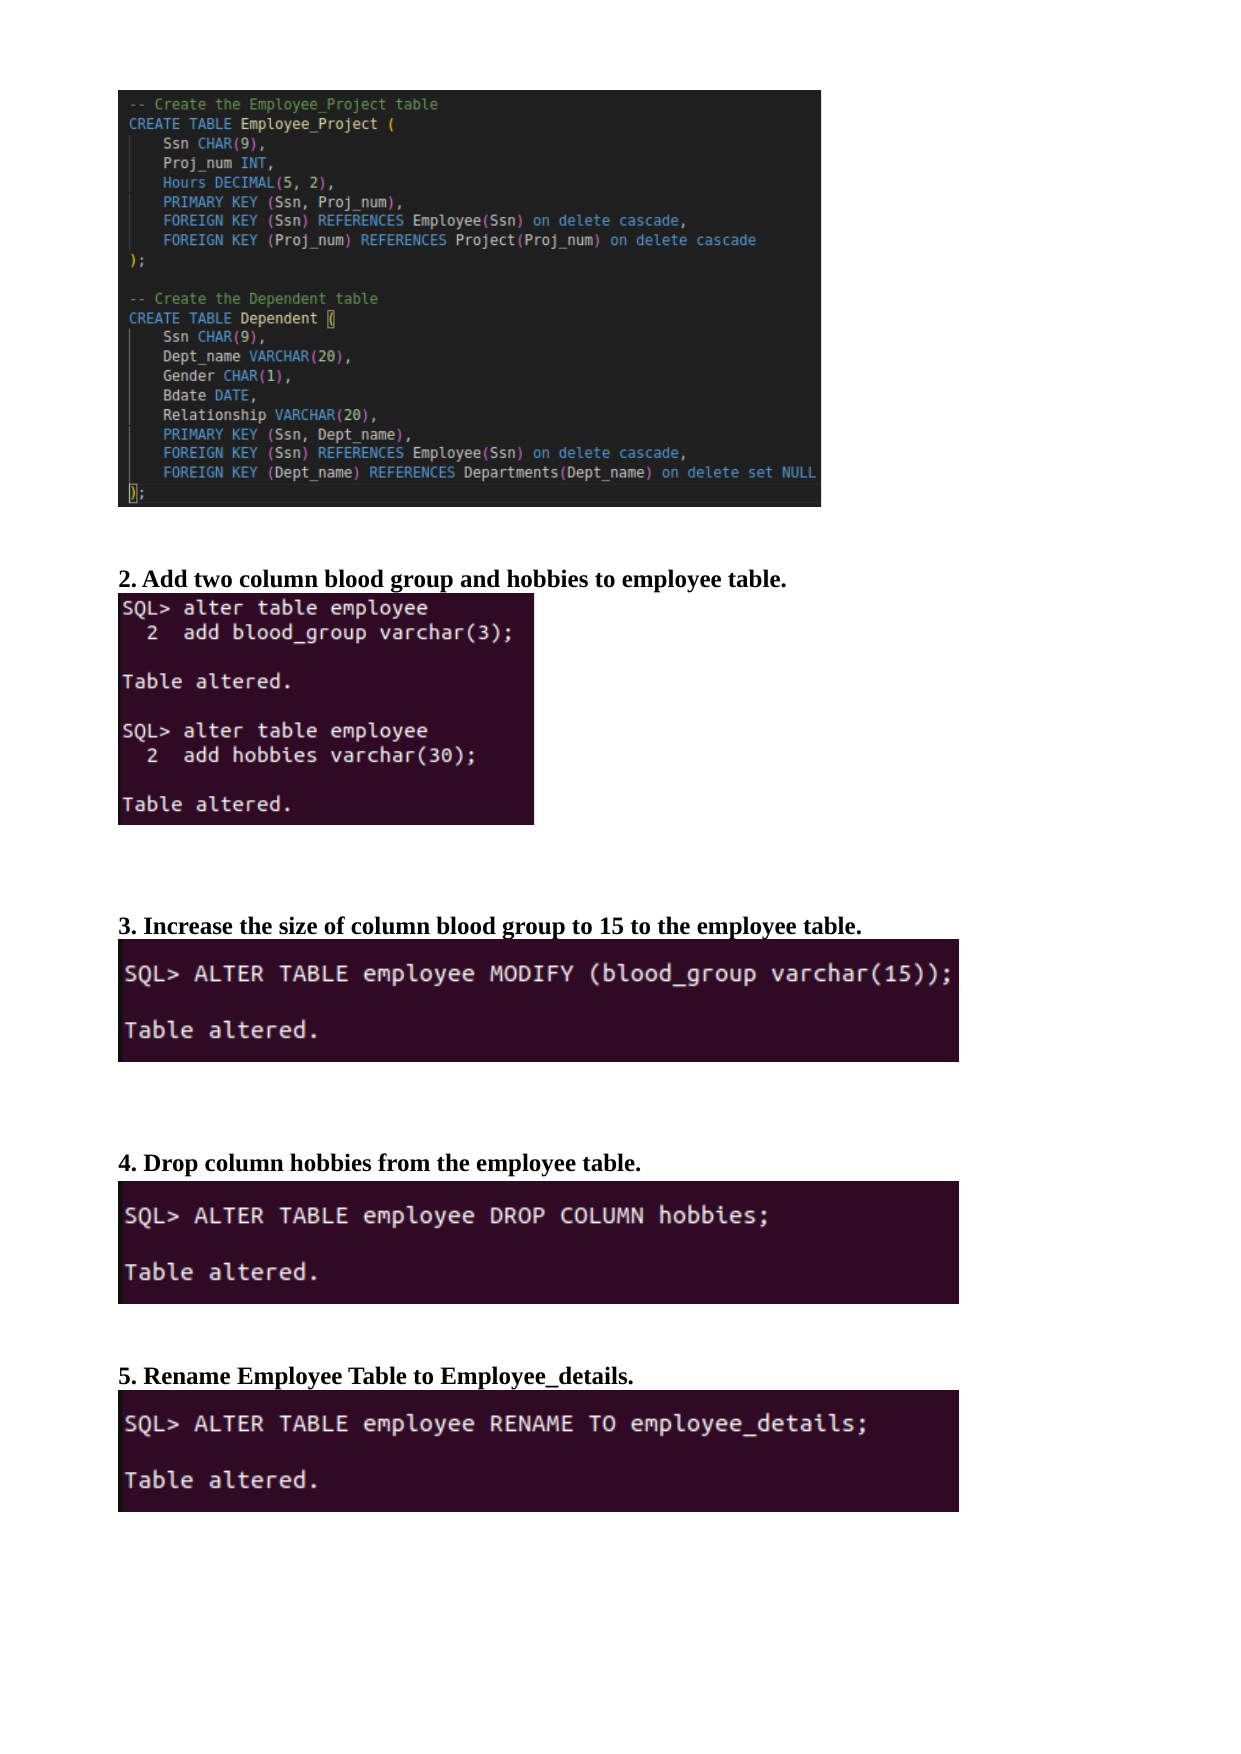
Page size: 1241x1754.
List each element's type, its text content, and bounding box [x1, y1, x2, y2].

text 3. Increase the size of column blood group to 15 to the employee table. [118, 911, 1122, 939]
picture [118, 939, 959, 1062]
text 2. Add two column blood group and hobbies to employee table. [118, 564, 1122, 593]
picture [118, 1390, 959, 1512]
picture [118, 593, 535, 825]
text 5. Rename Employee Table to Employee_details. [118, 1361, 1122, 1390]
picture [118, 90, 822, 507]
text 4. Drop column hobbies from the employee table. [118, 1148, 1122, 1176]
picture [118, 1181, 959, 1304]
